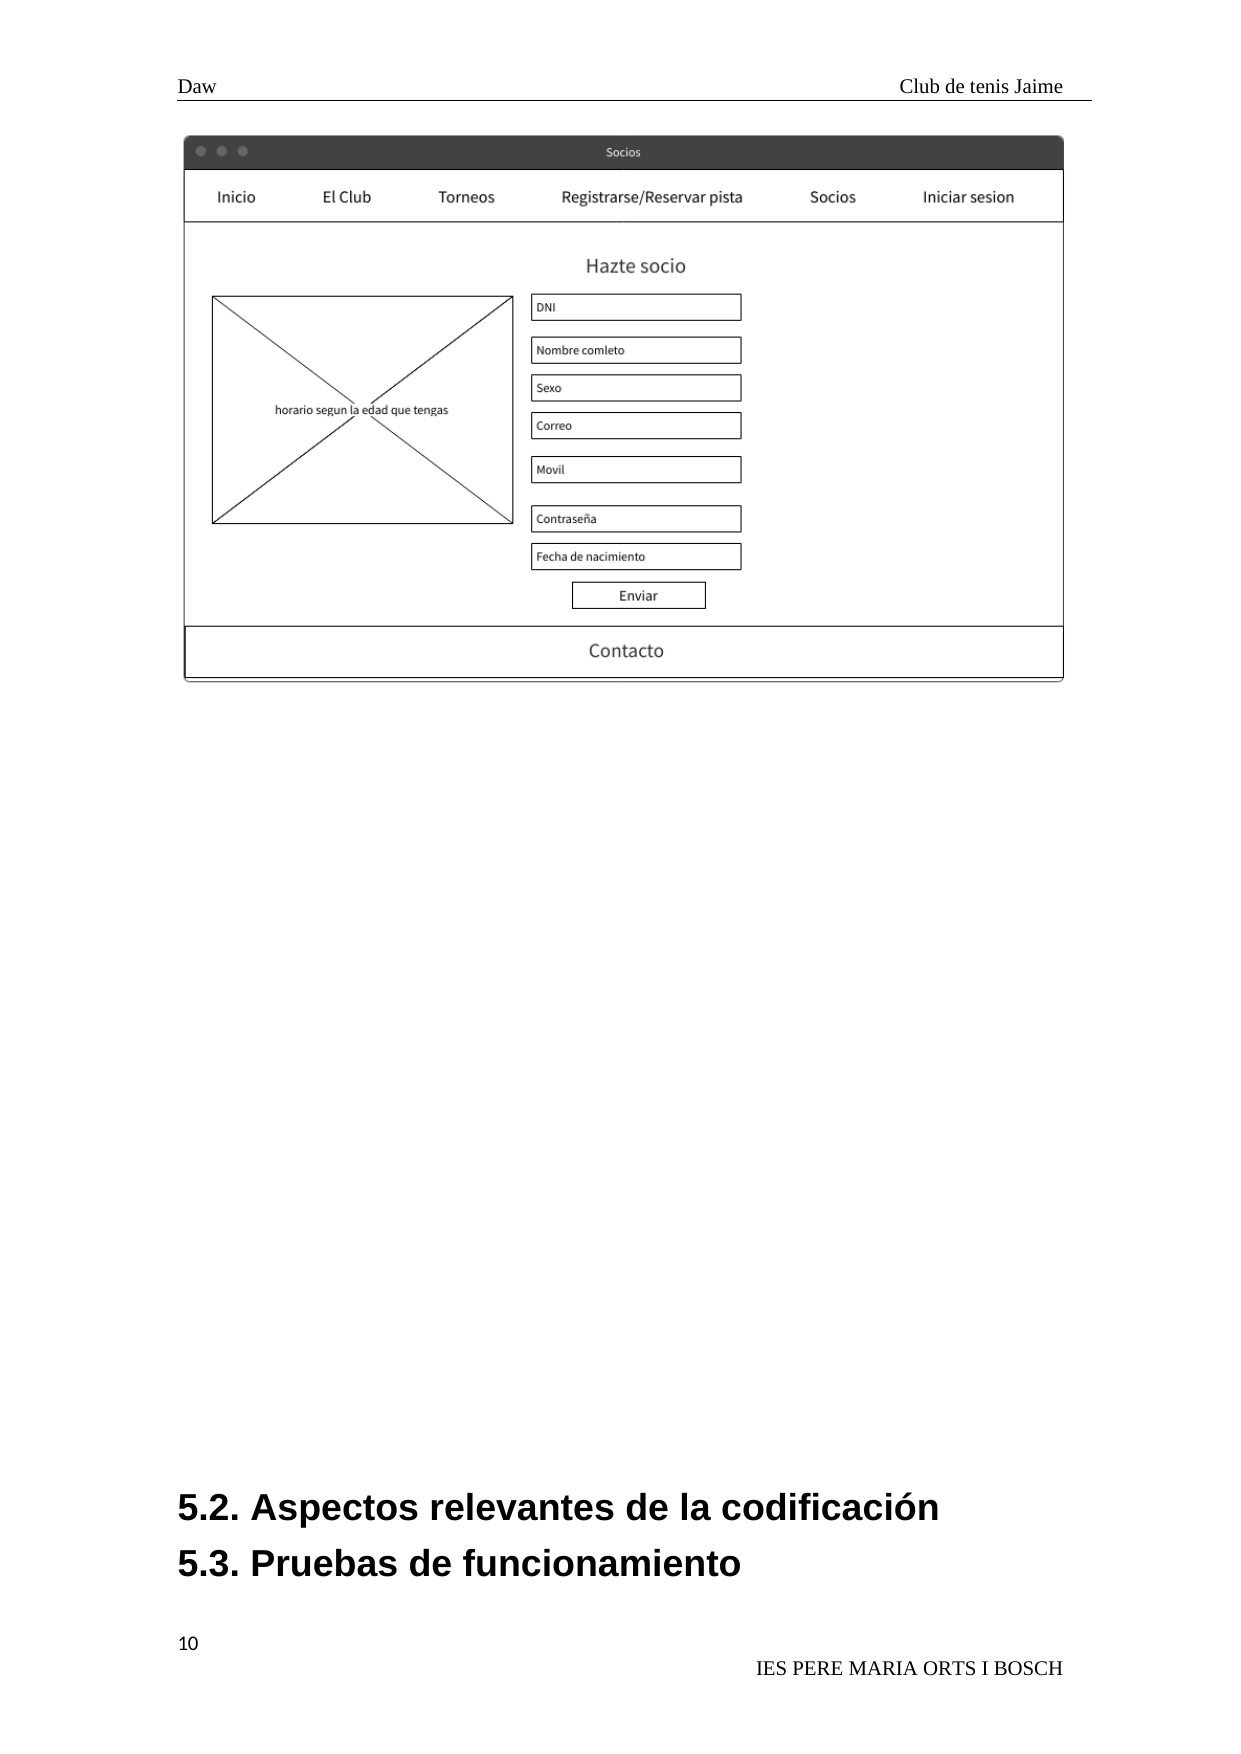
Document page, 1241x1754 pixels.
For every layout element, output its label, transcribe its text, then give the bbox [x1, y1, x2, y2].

text 5.3. Pruebas de funcionamiento [177, 1541, 1092, 1584]
picture [177, 125, 1070, 688]
text 5.2. Aspectos relevantes de la codificación [177, 1485, 1092, 1528]
